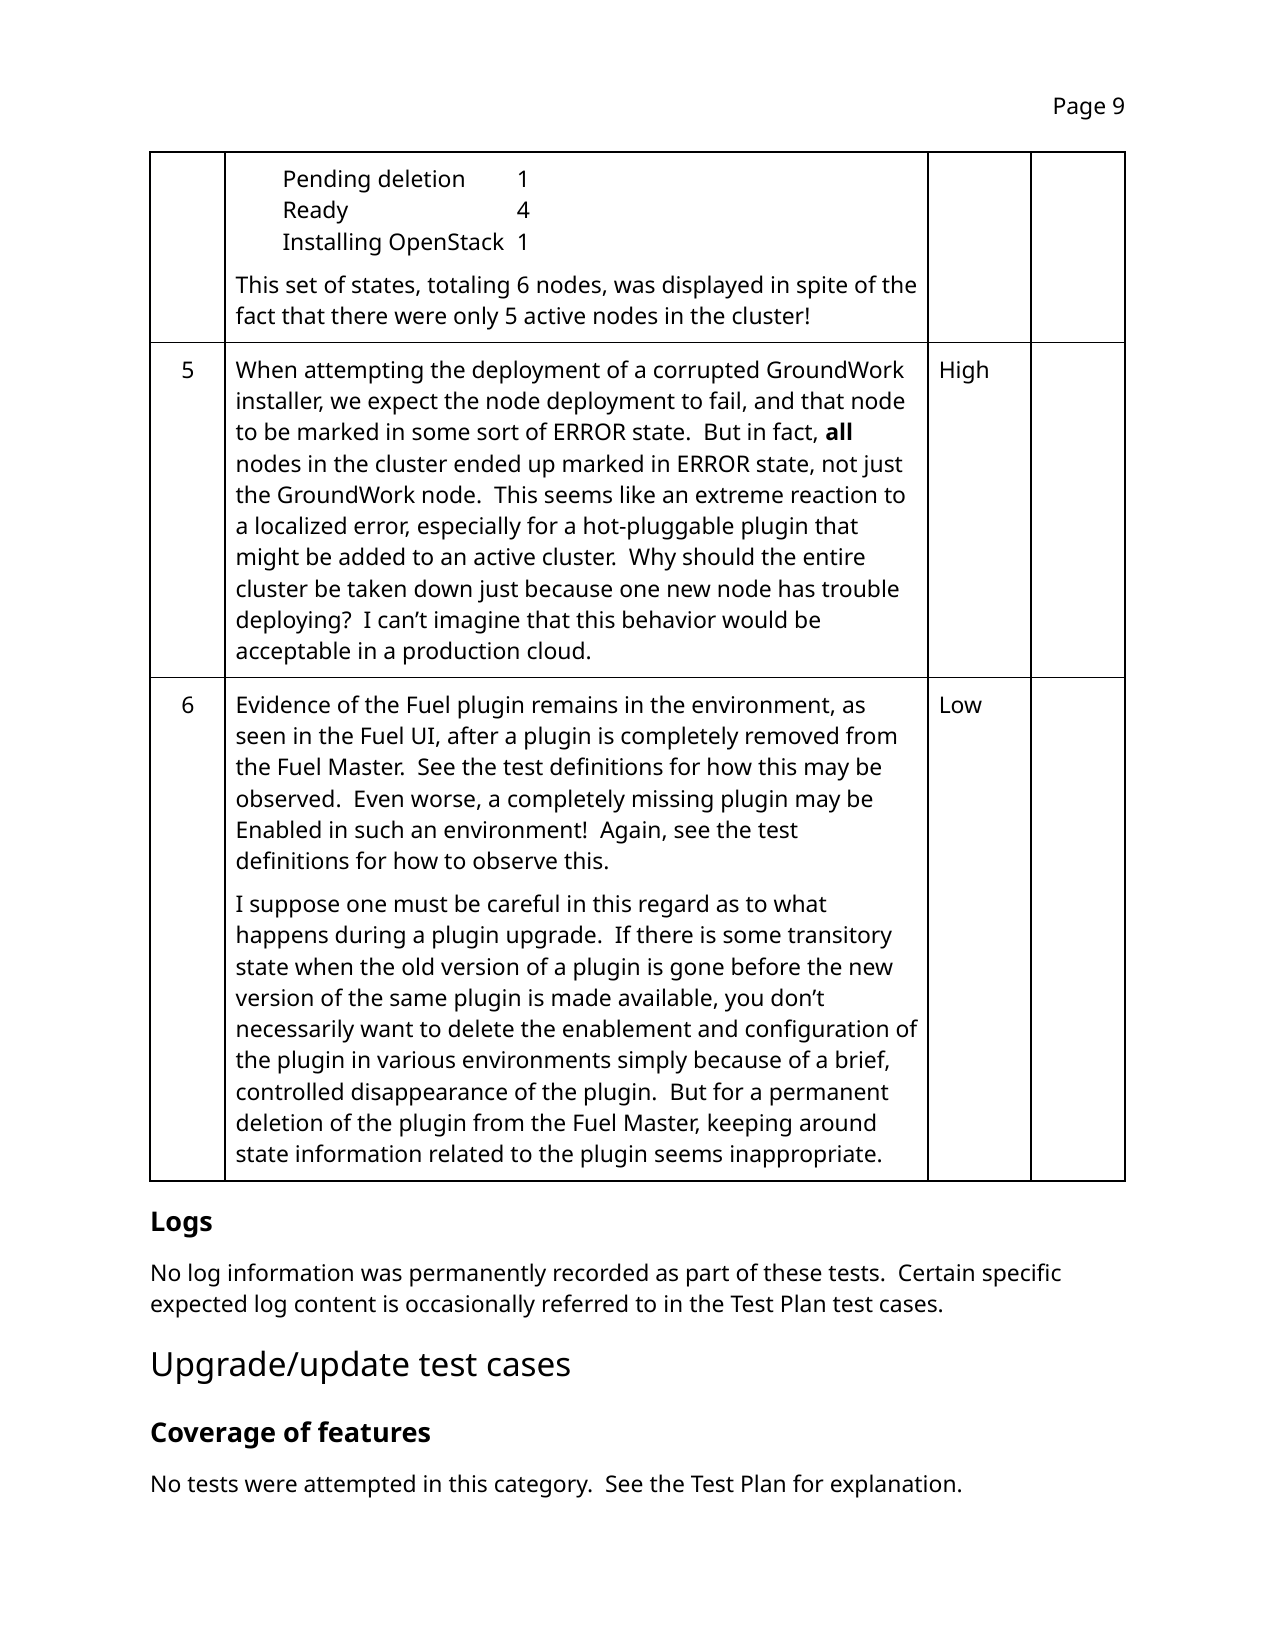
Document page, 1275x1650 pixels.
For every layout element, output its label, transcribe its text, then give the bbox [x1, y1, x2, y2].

table_cell [1032, 343, 1124, 677]
table_cell Installing OpenStack [282, 226, 517, 257]
table_cell Low [929, 678, 1030, 1180]
table_cell 4 [517, 195, 918, 226]
table_cell [1032, 153, 1124, 342]
table_cell [1032, 678, 1124, 1180]
table_cell 5 [151, 343, 224, 677]
text No tests were attempted in this category. See the Test Plan for explanation. [150, 1468, 1125, 1499]
table_header 1 [517, 163, 918, 194]
table_cell Ready [282, 195, 517, 226]
table_cell Evidence of the Fuel plugin remains in the environment, as seen in the Fuel UI, after a plugin is completely removed from the Fuel Master. See the test definitions for how this may be observed. Even worse, a completely missing plugin may be Enabled in such an environment! Again, see the test definitions for how to observe this. I suppose one must be careful in this regard as to what happens during a plugin upgrade. If there is some transitory state when the old version of a plugin is gone before the new version of the same plugin is made available, you don’t necessarily want to delete the enablement and configuration of the plugin in various environments simply because of a brief, controlled disappearance of the plugin. But for a permanent deletion of the plugin from the Fuel Master, keeping around state information related to the plugin seems inappropriate. [226, 678, 927, 1180]
table_cell When attempting the deployment of a corrupted GroundWork installer, we expect the node deployment to fail, and that node to be marked in some sort of ERROR state. But in fact, all nodes in the cluster ended up marked in ERROR state, not just the GroundWork node. This seems like an extreme reaction to a localized error, especially for a hot-pluggable plugin that might be added to an active cluster. Why should the entire cluster be taken down just because one new node has trouble deploying? I can’t imagine that this behavior would be acceptable in a production cloud. [226, 343, 927, 677]
text No log information was permanently recorded as part of these tests. Certain specific expected log content is occasionally referred to in the Test Plan test cases. [150, 1257, 1125, 1319]
table_cell 1 [517, 226, 918, 257]
table_cell This set of states, totaling 6 nodes, was displayed in spite of the fact that there were only 5 active nodes in the cluster! [226, 153, 927, 342]
table_cell [151, 153, 224, 342]
table_cell 6 [151, 678, 224, 1180]
subtitle Upgrade/update test cases [150, 1340, 1125, 1386]
table_cell High [929, 343, 1030, 677]
subtitle Coverage of features [150, 1414, 1125, 1451]
table_cell [929, 153, 1030, 342]
subtitle Logs [150, 1202, 1125, 1239]
table_header Pending deletion [282, 163, 517, 194]
